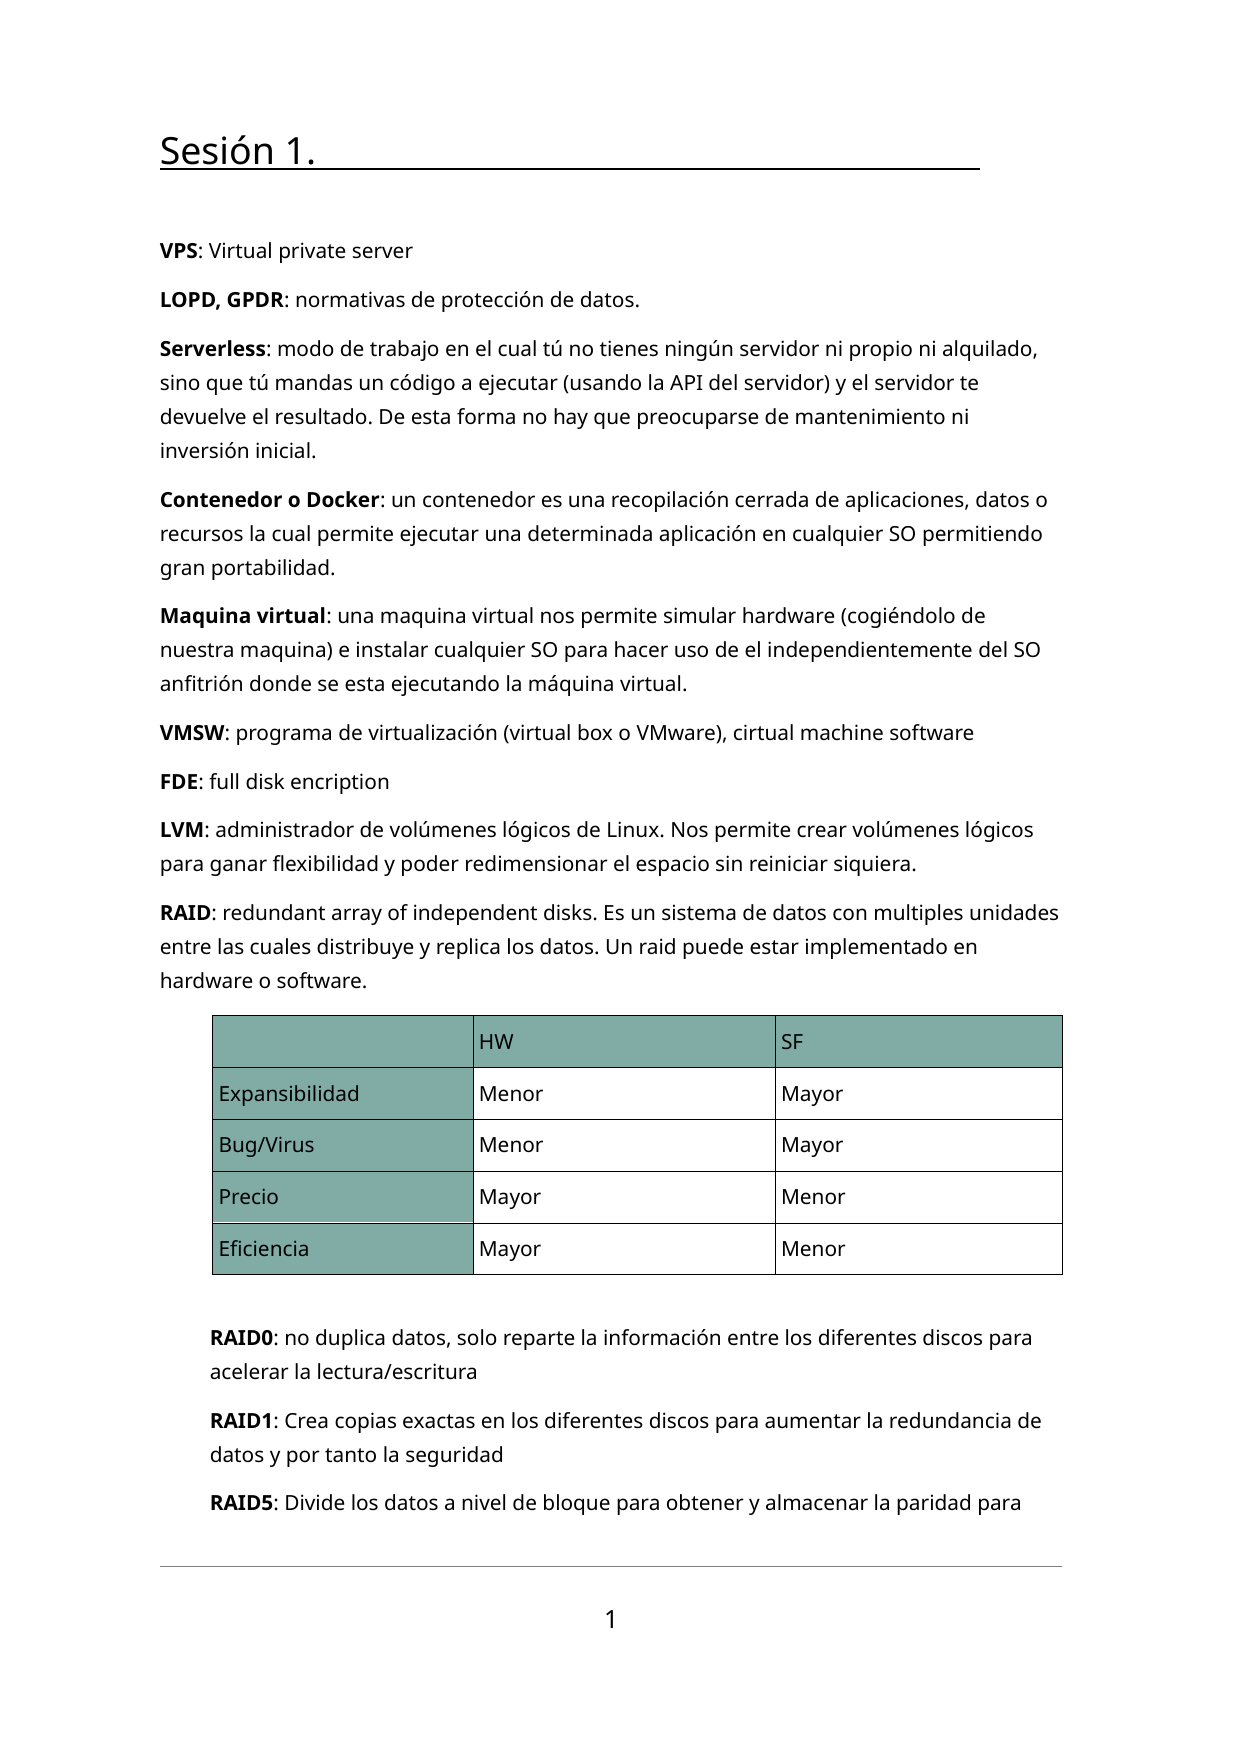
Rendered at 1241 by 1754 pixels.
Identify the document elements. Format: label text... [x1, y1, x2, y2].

table_cell Mayor [474, 1172, 775, 1222]
text Serverless: modo de trabajo en el cual tú no tienes ningún servidor ni propio ni alquilado, sino que tú mandas un código a ejecutar (usando la API del servidor) y el servidor te devuelve el resultado. De esta forma no hay que preocuparse de mantenimiento ni inversión inicial. [159, 334, 1062, 464]
table_header [213, 1016, 473, 1067]
text LVM: administrador de volúmenes lógicos de Linux. Nos permite crear volúmenes lógicos para ganar flexibilidad y poder redimensionar el espacio sin reiniciar siquiera. [159, 816, 1062, 878]
table_header HW [474, 1016, 775, 1067]
table_cell Menor [776, 1224, 1062, 1274]
table_cell Menor [474, 1120, 775, 1171]
table_cell Bug/Virus [213, 1120, 473, 1171]
text VPS: Virtual private server [159, 237, 1062, 265]
subtitle Sesión 1. [159, 124, 1062, 175]
table_cell Mayor [776, 1068, 1062, 1119]
table_cell Precio [213, 1172, 473, 1222]
text FDE: full disk encription [159, 767, 1062, 795]
text VMSW: programa de virtualización (virtual box o VMware), cirtual machine software [159, 718, 1062, 747]
table_cell Menor [474, 1068, 775, 1119]
table_header SF [776, 1016, 1062, 1067]
table_cell Eficiencia [213, 1224, 473, 1274]
text RAID: redundant array of independent disks. Es un sistema de datos con multiples unidades entre las cuales distribuye y replica los datos. Un raid puede estar implementado en hardware o software. [159, 898, 1062, 995]
text RAID1: Crea copias exactas en los diferentes discos para aumentar la redundancia de datos y por tanto la seguridad [209, 1406, 1062, 1468]
text LOPD, GPDR: normativas de protección de datos. [159, 285, 1062, 314]
text Maquina virtual: una maquina virtual nos permite simular hardware (cogiéndolo de nuestra maquina) e instalar cualquier SO para hacer uso de el independientemente del SO anfitrión donde se esta ejecutando la máquina virtual. [159, 601, 1062, 698]
table_cell Mayor [474, 1224, 775, 1274]
table_cell Expansibilidad [213, 1068, 473, 1119]
text Contenedor o Docker: un contenedor es una recopilación cerrada de aplicaciones, datos o recursos la cual permite ejecutar una determinada aplicación en cualquier SO permitiendo gran portabilidad. [159, 485, 1062, 581]
table_cell Menor [776, 1172, 1062, 1222]
text RAID5: Divide los datos a nivel de bloque para obtener y almacenar la paridad para [209, 1488, 1062, 1517]
table_cell Mayor [776, 1120, 1062, 1171]
text RAID0: no duplica datos, solo reparte la información entre los diferentes discos para acelerar la lectura/escritura [209, 1323, 1062, 1386]
